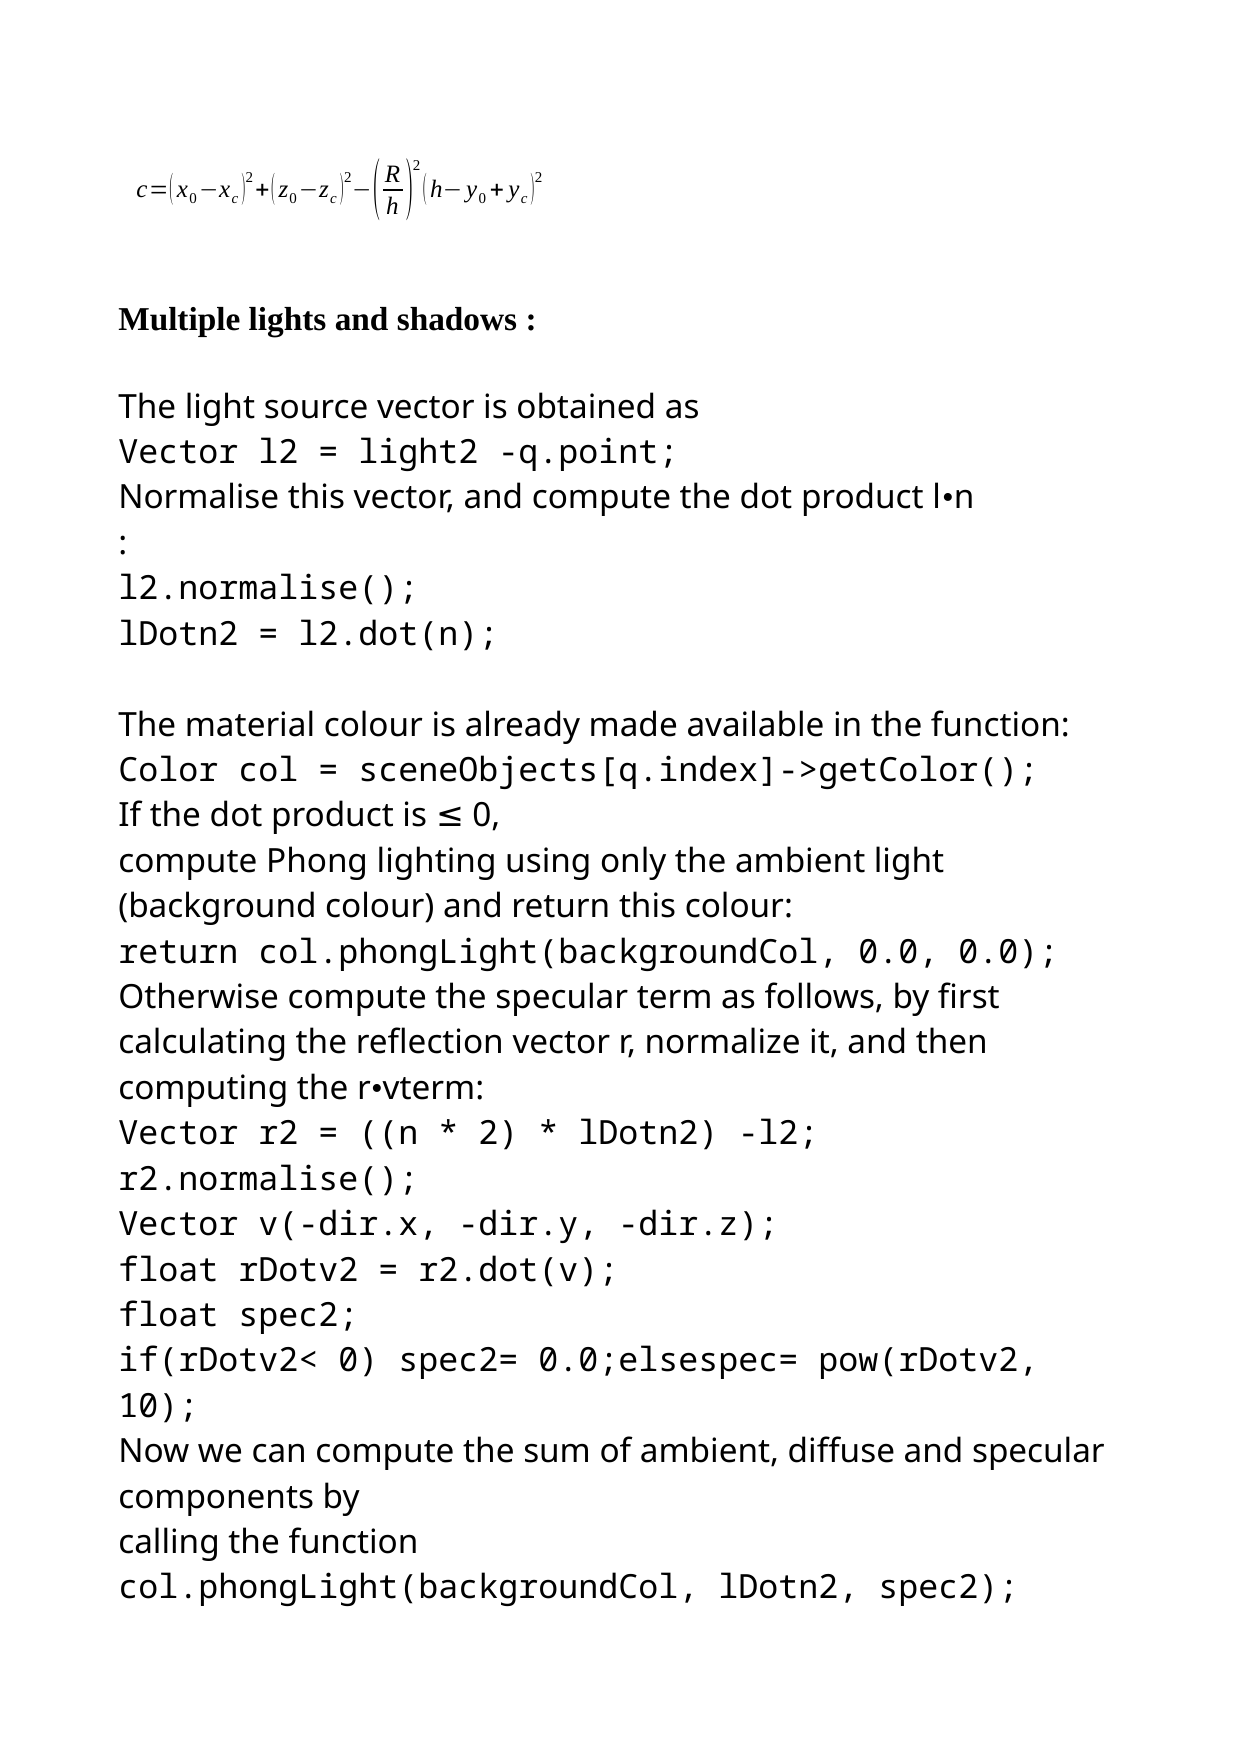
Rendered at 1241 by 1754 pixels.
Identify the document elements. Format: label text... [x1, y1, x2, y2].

text float spec2; [118, 1291, 1122, 1336]
text Multiple lights and shadows : [118, 299, 1122, 337]
text col.phongLight(backgroundCol, lDotn2, spec2); [118, 1563, 1122, 1609]
text return col.phongLight(backgroundCol, 0.0, 0.0); [118, 927, 1122, 973]
text Vector l2 = light2 -q.point; [118, 428, 1122, 473]
text float rDotv2 = r2.dot(v); [118, 1245, 1122, 1291]
text (background colour) and return this colour: [118, 882, 1122, 927]
text : [118, 519, 1122, 564]
text Now we can compute the sum of ambient, diffuse and specular components by [118, 1427, 1122, 1518]
text compute Phong lighting using only the ambient light [118, 837, 1122, 882]
text Vector v(-dir.x, -dir.y, -dir.z); [118, 1200, 1122, 1245]
text If the dot product is ≤ 0, [118, 791, 1122, 837]
text calling the function [118, 1518, 1122, 1563]
text Normalise this vector, and compute the dot product l•n [118, 473, 1122, 519]
text Vector r2 = ((n * 2) * lDotn2) -l2; [118, 1109, 1122, 1154]
text The light source vector is obtained as [118, 382, 1122, 428]
text r2.normalise(); [118, 1154, 1122, 1200]
text if(rDotv2< 0) spec2= 0.0;elsespec= pow(rDotv2, 10); [118, 1336, 1122, 1427]
text The material colour is already made available in the function: [118, 700, 1122, 746]
text Otherwise compute the specular term as follows, by first calculating the reflection vector r, normalize it, and then computing the r•vterm: [118, 973, 1122, 1109]
text l2.normalise(); [118, 564, 1122, 609]
text Color col = sceneObjects[q.index]->getColor(); [118, 746, 1122, 791]
text lDotn2 = l2.dot(n); [118, 609, 1122, 655]
